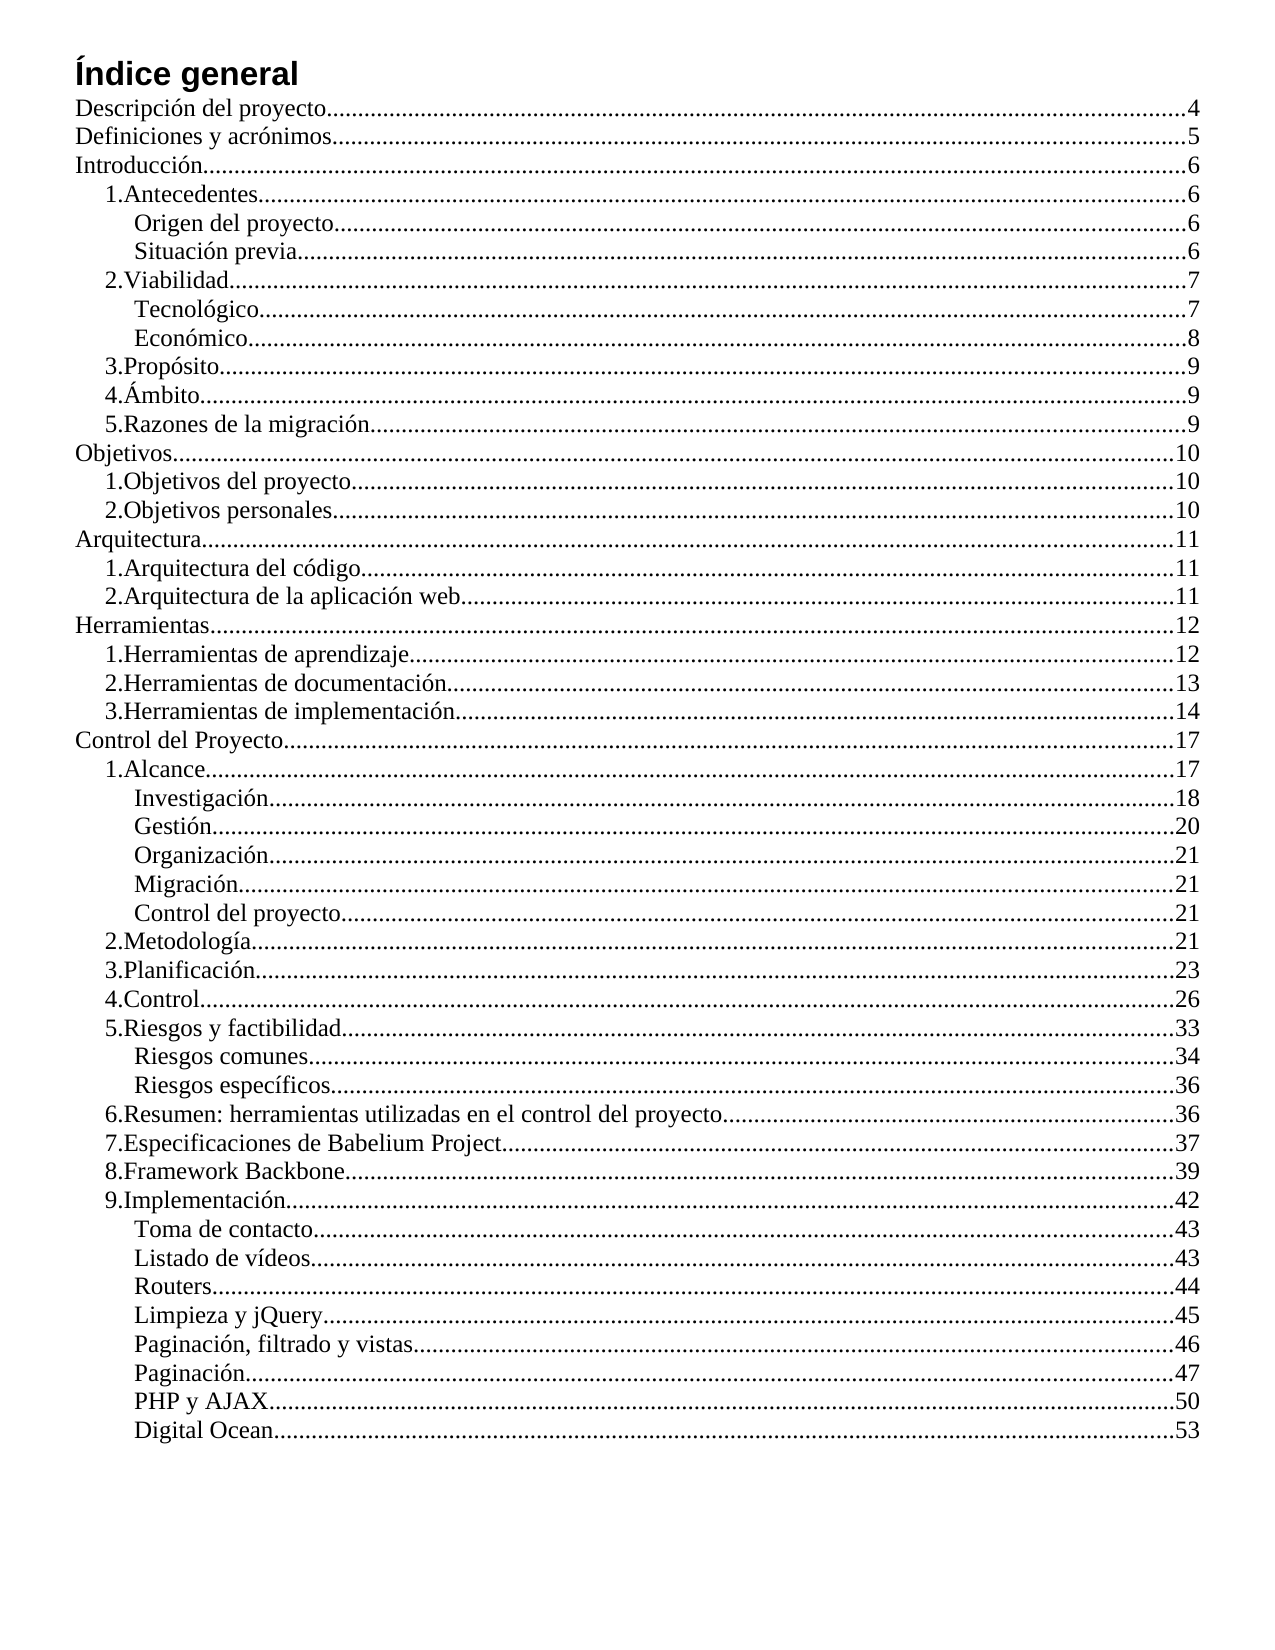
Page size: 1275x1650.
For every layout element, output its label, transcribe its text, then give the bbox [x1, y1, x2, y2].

text Toma de contacto 43 [134, 1214, 1200, 1243]
text Investigación 18 [134, 783, 1200, 811]
text 2.Arquitectura de la aplicación web 11 [104, 581, 1200, 610]
text Digital Ocean 53 [134, 1415, 1200, 1444]
text 9.Implementación 42 [104, 1185, 1200, 1214]
text 6.Resumen: herramientas utilizadas en el control del proyecto 36 [104, 1099, 1200, 1128]
text Control del proyecto 21 [134, 898, 1200, 926]
text 3.Propósito 9 [104, 351, 1200, 380]
text Económico 8 [134, 323, 1200, 351]
subtitle Índice general [75, 54, 1200, 93]
text 2.Herramientas de documentación 13 [104, 668, 1200, 696]
text 2.Viabilidad 7 [104, 265, 1200, 294]
text Limpieza y jQuery 45 [134, 1300, 1200, 1329]
text Paginación, filtrado y vistas 46 [134, 1329, 1200, 1358]
text Arquitectura 11 [75, 524, 1200, 553]
text PHP y AJAX 50 [134, 1386, 1200, 1415]
text Routers 44 [134, 1271, 1200, 1300]
text Organización 21 [134, 840, 1200, 869]
text Listado de vídeos 43 [134, 1243, 1200, 1271]
text 2.Metodología 21 [104, 926, 1200, 955]
text Origen del proyecto 6 [134, 208, 1200, 236]
text 7.Especificaciones de Babelium Project 37 [104, 1128, 1200, 1156]
text 5.Razones de la migración 9 [104, 409, 1200, 438]
text 5.Riesgos y factibilidad 33 [104, 1013, 1200, 1041]
text Herramientas 12 [75, 610, 1200, 639]
text 1.Herramientas de aprendizaje 12 [104, 639, 1200, 668]
text 4.Control 26 [104, 984, 1200, 1013]
text 1.Objetivos del proyecto 10 [104, 466, 1200, 495]
text 4.Ámbito 9 [104, 380, 1200, 409]
text Definiciones y acrónimos 5 [75, 121, 1200, 150]
text Objetivos 10 [75, 438, 1200, 466]
text Descripción del proyecto 4 [75, 93, 1200, 121]
text Migración 21 [134, 869, 1200, 898]
text 1.Arquitectura del código 11 [104, 553, 1200, 581]
text Riesgos comunes 34 [134, 1041, 1200, 1070]
text 1.Alcance 17 [104, 754, 1200, 783]
text 1.Antecedentes 6 [104, 179, 1200, 208]
text 2.Objetivos personales 10 [104, 495, 1200, 524]
text Gestión 20 [134, 811, 1200, 840]
text Paginación 47 [134, 1358, 1200, 1386]
text Introducción 6 [75, 150, 1200, 179]
text Situación previa 6 [134, 236, 1200, 265]
text Riesgos específicos 36 [134, 1070, 1200, 1099]
text Control del Proyecto 17 [75, 725, 1200, 754]
text 3.Planificación 23 [104, 955, 1200, 984]
text Tecnológico 7 [134, 294, 1200, 323]
text 8.Framework Backbone 39 [104, 1156, 1200, 1185]
text 3.Herramientas de implementación 14 [104, 696, 1200, 725]
